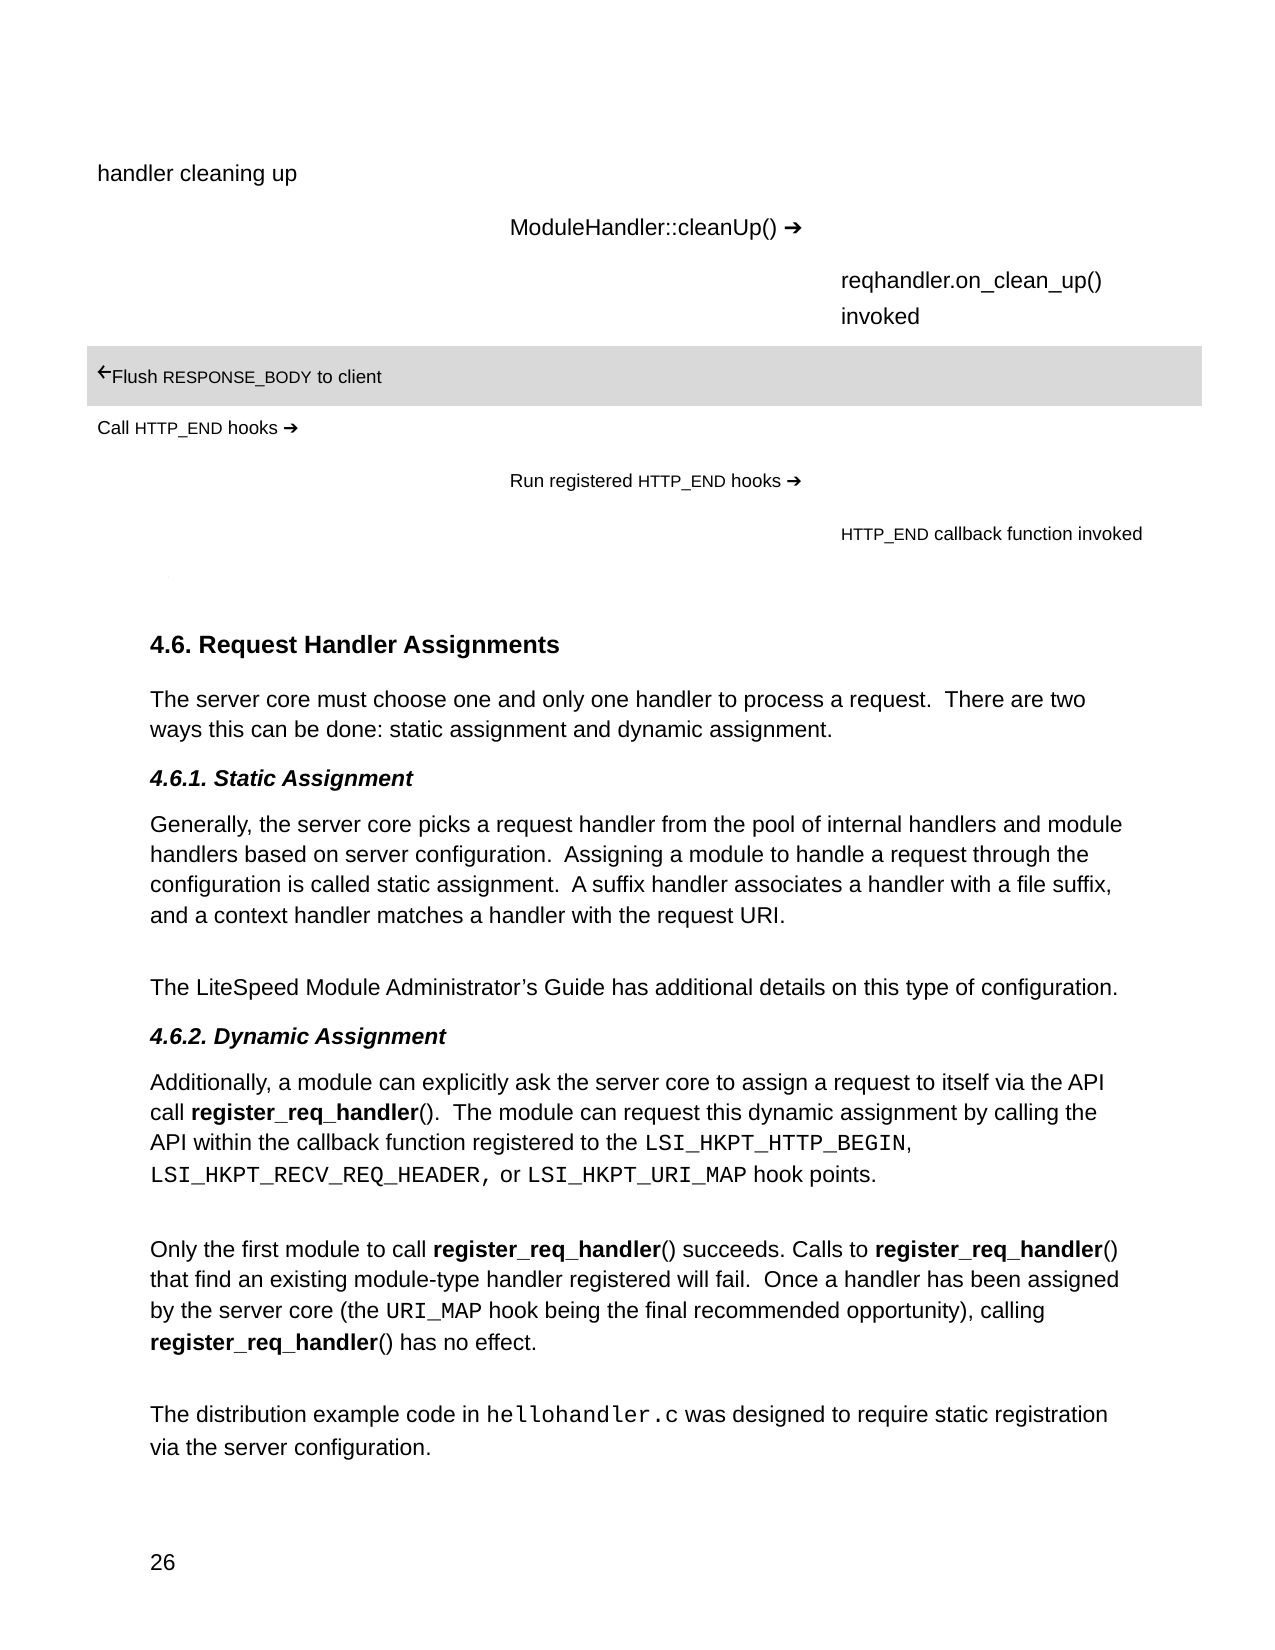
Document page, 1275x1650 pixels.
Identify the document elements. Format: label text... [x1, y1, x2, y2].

table_cell [830, 460, 1202, 513]
text The server core must choose one and only one handler to process a request. There are two ways this can be done: static assignment and dynamic assignment. [150, 686, 1125, 743]
table_cell HTTP_END callback function invoked [830, 513, 1202, 575]
subtitle 4.6. Request Handler Assignments [150, 631, 1125, 659]
text Generally, the server core picks a request handler from the pool of internal handlers and module handlers based on server configuration. Assigning a module to handle a request through the configuration is called static assignment. A suffix handler associates a handler with a file suffix, and a context handler matches a handler with the request URI. [150, 811, 1125, 928]
table_cell [87, 460, 499, 513]
table_cell [830, 150, 1202, 203]
table_cell [87, 203, 499, 256]
table_cell reqhandler.on_clean_up() invoked [830, 256, 1202, 346]
text The LiteSpeed Module Administrator’s Guide has additional details on this type of configuration. [150, 974, 1125, 1001]
table_cell [499, 346, 830, 406]
table_cell handler cleaning up [87, 150, 499, 203]
table_cell [499, 406, 830, 459]
table_cell [87, 513, 499, 575]
table_cell [87, 256, 499, 346]
table_cell ModuleHandler::cleanUp() ➔ [499, 203, 830, 256]
text Only the first module to call register_req_handler() succeeds. Calls to register_req_handler() that find an existing module-type handler registered will fail. Once a handler has been assigned by the server core (the URI_MAP hook being the final recommended opportunity), calling register_req_handler() has no effect. [150, 1236, 1125, 1355]
table_cell [830, 203, 1202, 256]
table_cell Call HTTP_END hooks ➔ [87, 406, 499, 459]
table_cell [499, 150, 830, 203]
table_cell [830, 346, 1202, 406]
table_cell Run registered HTTP_END hooks ➔ [499, 460, 830, 513]
subtitle 4.6.2. Dynamic Assignment [150, 1023, 1125, 1049]
text The distribution example code in hellohandler.c was designed to require static registration via the server configuration. [150, 1401, 1125, 1460]
subtitle 4.6.1. Static Assignment [150, 765, 1125, 792]
table_cell [499, 513, 830, 575]
table_cell ￩Flush RESPONSE_BODY to client [87, 346, 499, 406]
table_cell [499, 256, 830, 346]
text Additionally, a module can explicitly ask the server core to assign a request to itself via the API call register_req_handler(). The module can request this dynamic assignment by calling the API within the callback function registered to the LSI_HKPT_HTTP_BEGIN, LSI_HKPT_RECV_REQ_HEADER, or LSI_HKPT_URI_MAP hook points. [150, 1069, 1125, 1190]
table_cell [830, 406, 1202, 459]
